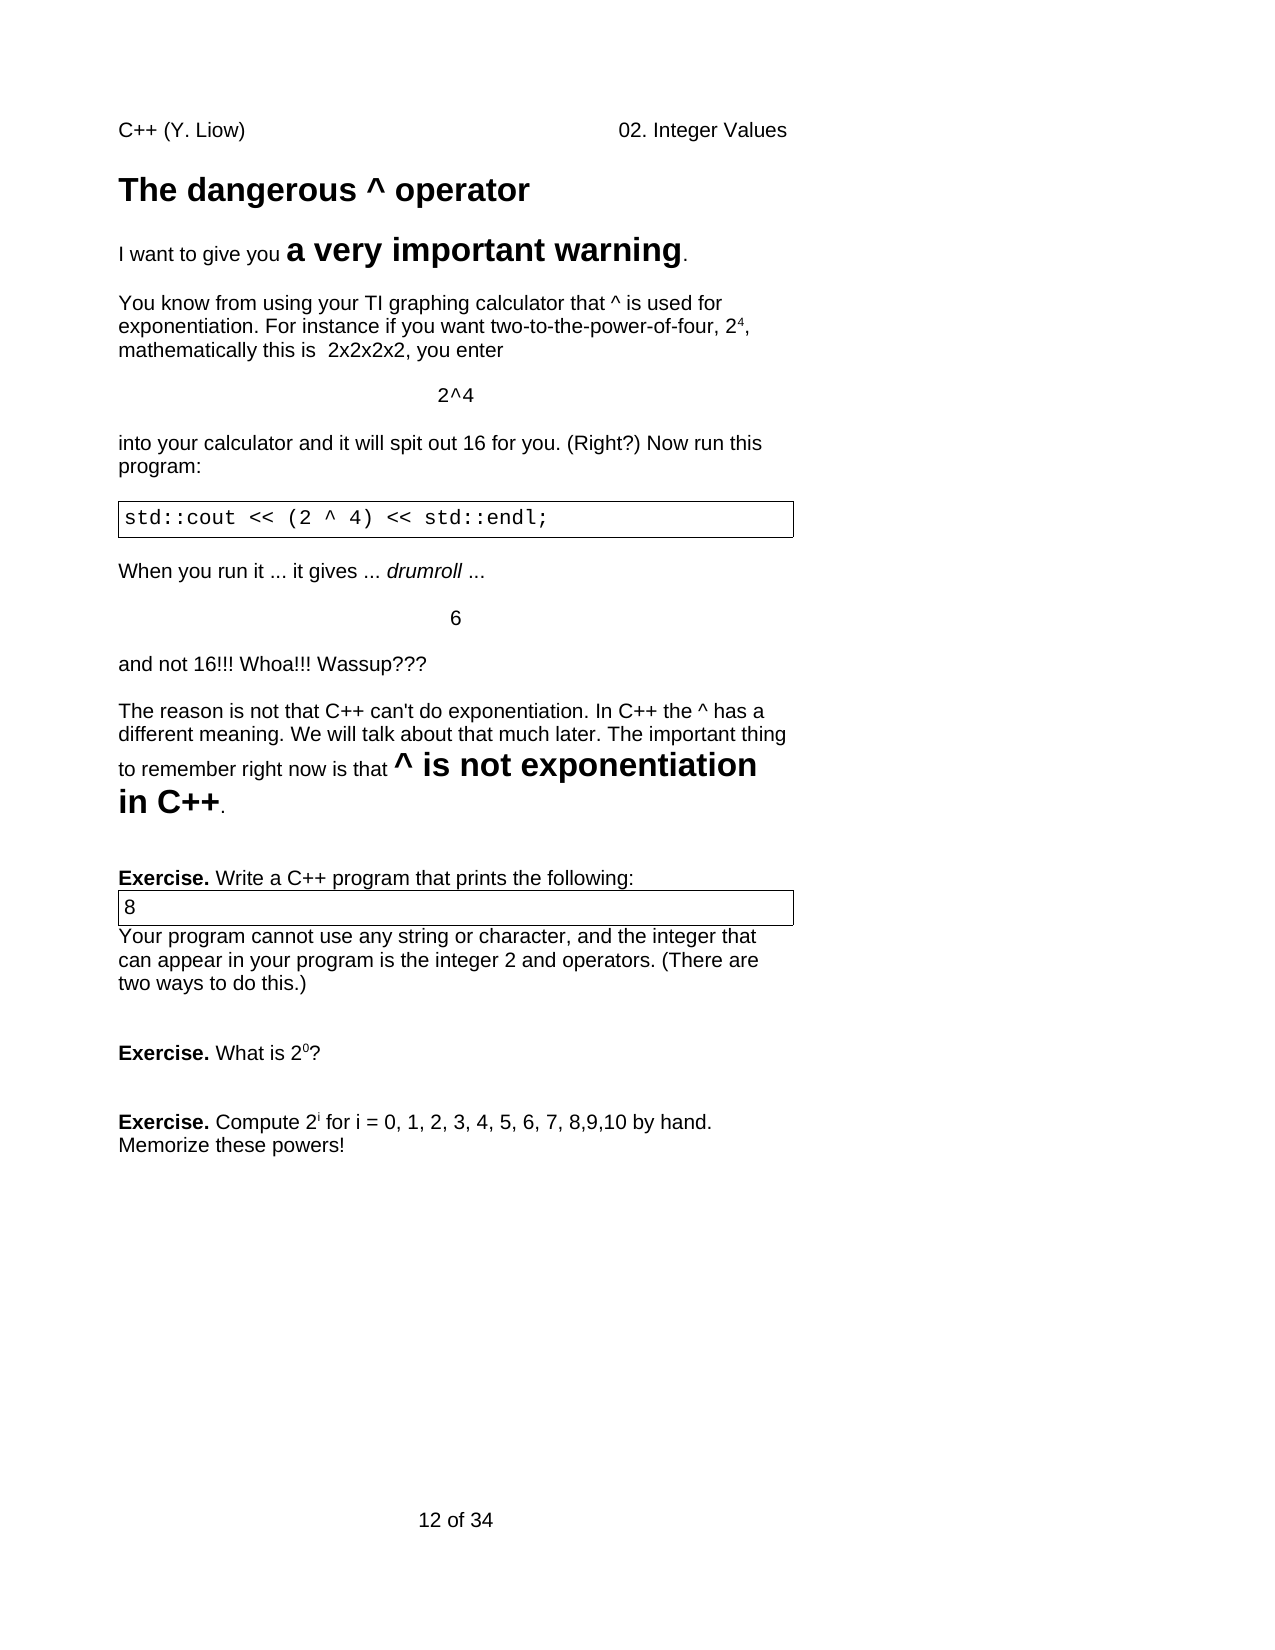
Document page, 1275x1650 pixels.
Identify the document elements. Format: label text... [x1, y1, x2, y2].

text 2^4 [118, 385, 793, 408]
text Your program cannot use any string or character, and the integer that can appear in your program is the integer 2 and operators. (There are two ways to do this.) [118, 926, 793, 994]
text Exercise. Write a C++ program that prints the following: [118, 867, 793, 890]
text When you run it ... it gives ... drumroll ... [118, 560, 793, 583]
table_header 8 [119, 891, 793, 925]
text The reason is not that C++ can't do exponentiation. In C++ the ^ has a different meaning. We will talk about that much later. The important thing to remember right now is that ^ is not exponentiation in C++. [118, 699, 793, 820]
text You know from using your TI graphing calculator that ^ is used for exponentiation. For instance if you want two-to-the-power-of-four, 24, mathematically this is 2x2x2x2, you enter [118, 292, 793, 362]
text I want to give you a very important warning. [118, 231, 793, 269]
text Exercise. Compute 2i for i = 0, 1, 2, 3, 4, 5, 6, 7, 8,9,10 by hand. Memorize these powers! [118, 1111, 793, 1157]
text Exercise. What is 20? [118, 1041, 793, 1064]
table_header std::cout << (2 ^ 4) << std::endl; [119, 502, 793, 537]
text The dangerous ^ operator [118, 171, 793, 208]
text into your calculator and it will spit out 16 for you. (Right?) Now run this program: [118, 432, 793, 478]
text and not 16!!! Whoa!!! Wassup??? [118, 653, 793, 676]
text 6 [118, 606, 793, 629]
